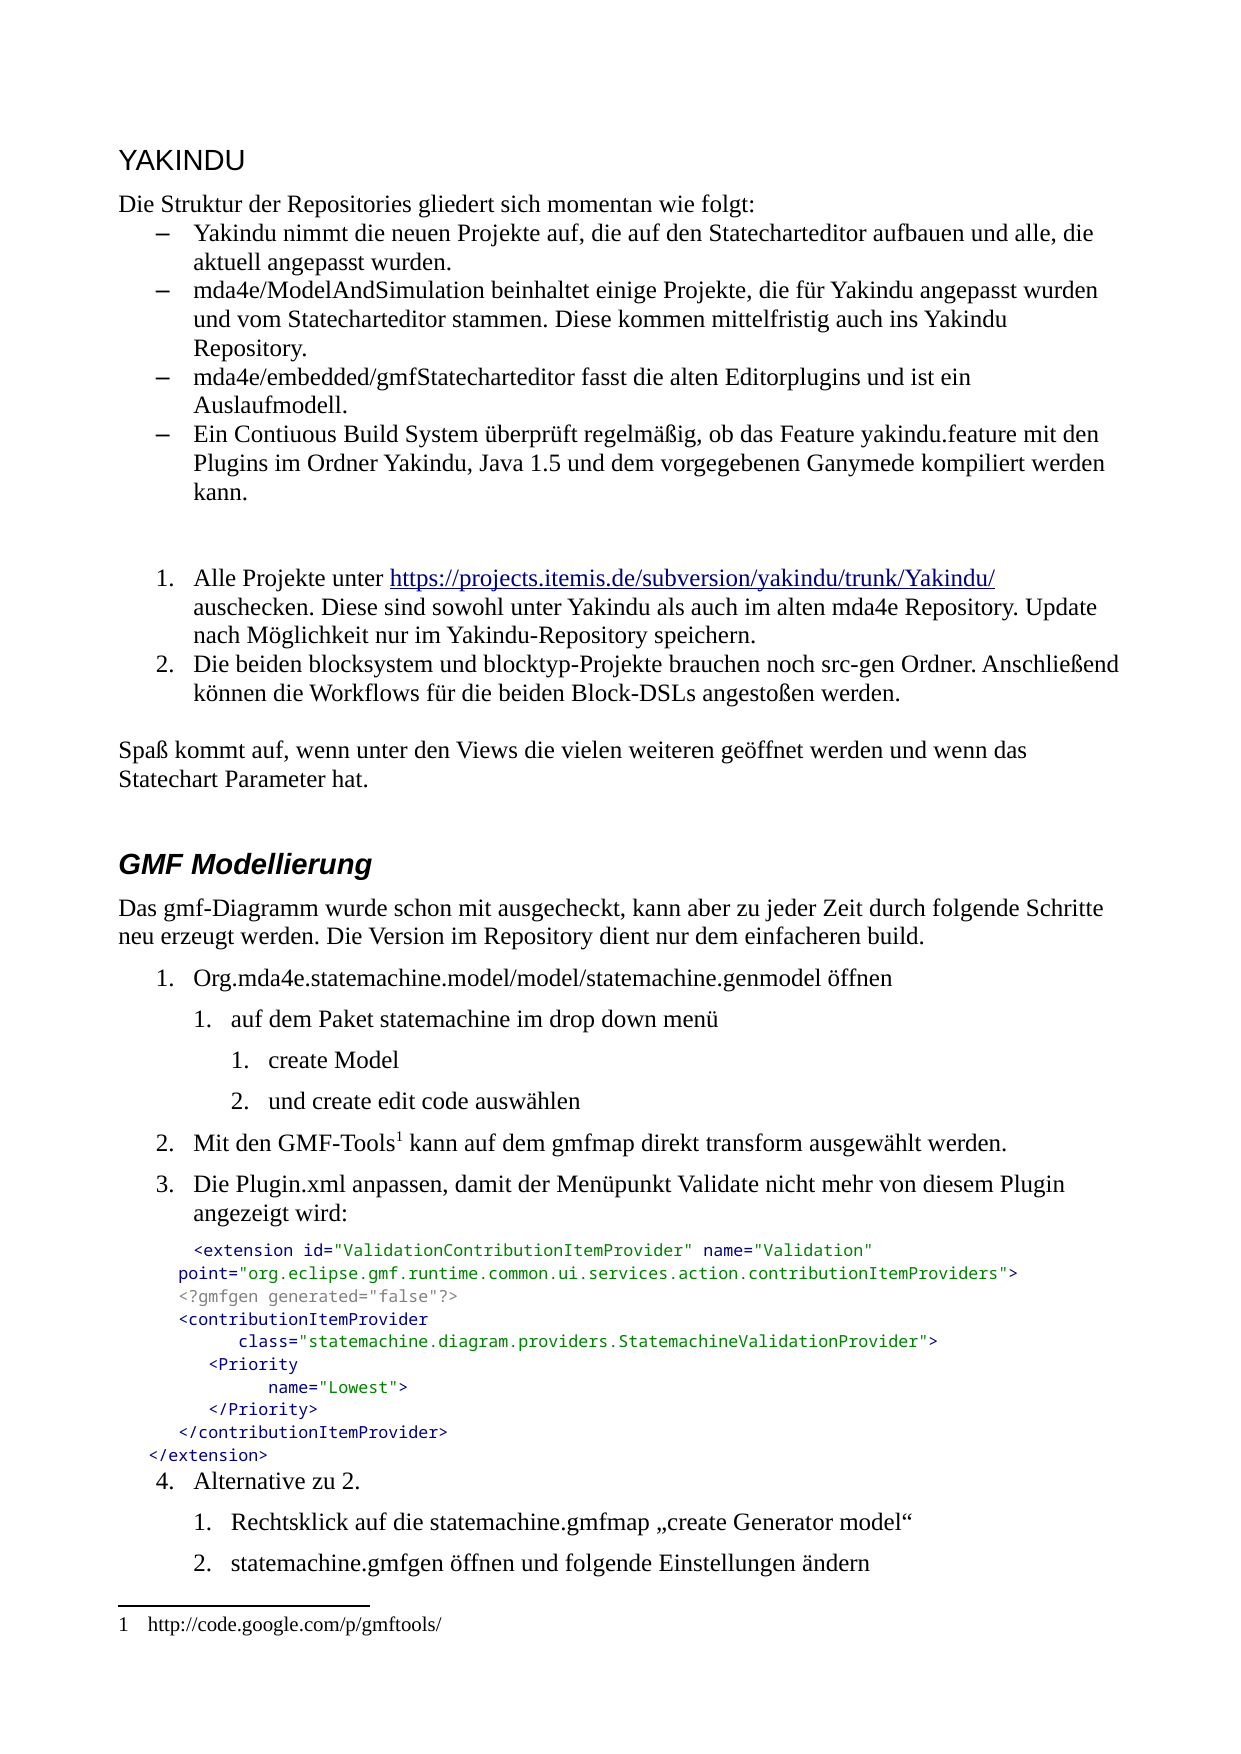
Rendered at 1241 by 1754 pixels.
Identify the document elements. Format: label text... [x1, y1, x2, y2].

list Die beiden blocksystem und blocktyp-Projekte brauchen noch src-gen Ordner. Anschließend können die Workflows für die beiden Block-DSLs angestoßen werden. [156, 649, 1122, 707]
list Ein Contiuous Build System überprüft regelmäßig, ob das Feature yakindu.feature mit den Plugins im Ordner Yakindu, Java 1.5 und dem vorgegebenen Ganymede kompiliert werden kann. [156, 419, 1122, 505]
text Das gmf-Diagramm wurde schon mit ausgecheckt, kann aber zu jeder Zeit durch folgende Schritte neu erzeugt werden. Die Version im Repository dient nur dem einfacheren build. [118, 893, 1122, 950]
list Org.mda4e.statemachine.model/model/statemachine.genmodel öffnen [156, 963, 1122, 991]
list Alternative zu 2. [156, 1466, 1122, 1495]
text </Priority> [118, 1398, 1122, 1421]
list Mit den GMF-Tools kann auf dem gmfmap direkt transform ausgewählt werden. [156, 1128, 1122, 1156]
text </extension> [118, 1443, 1122, 1466]
subtitle GMF Modellierung [118, 847, 1122, 880]
subtitle YAKINDU [118, 143, 1122, 177]
list und create edit code auswählen [231, 1086, 1122, 1115]
list create Model [231, 1045, 1122, 1074]
list mda4e/ModelAndSimulation beinhaltet einige Projekte, die für Yakindu angepasst wurden und vom Statecharteditor stammen. Diese kommen mittelfristig auch ins Yakindu Repository. [156, 275, 1122, 362]
list Die Plugin.xml anpassen, damit der Menüpunkt Validate nicht mehr von diesem Plugin angezeigt wird: [156, 1169, 1122, 1226]
text <Priority [118, 1352, 1122, 1375]
text name="Lowest"> [118, 1375, 1122, 1398]
text class="statemachine.diagram.providers.StatemachineValidationProvider"> [118, 1330, 1122, 1352]
list Alle Projekte unter https://projects.itemis.de/subversion/yakindu/trunk/Yakindu/ auschecken. Diese sind sowohl unter Yakindu als auch im alten mda4e Repository. Update nach Möglichkeit nur im Yakindu-Repository speichern. [156, 563, 1122, 649]
list Yakindu nimmt die neuen Projekte auf, die auf den Statecharteditor aufbauen und alle, die aktuell angepasst wurden. [156, 218, 1122, 275]
text </contributionItemProvider> [118, 1421, 1122, 1443]
text <contributionItemProvider [118, 1307, 1122, 1330]
text <?gmfgen generated="false"?> [118, 1284, 1122, 1307]
text Die Struktur der Repositories gliedert sich momentan wie folgt: [118, 189, 1122, 218]
list mda4e/embedded/gmfStatecharteditor fasst die alten Editorplugins und ist ein Auslaufmodell. [156, 362, 1122, 419]
list statemachine.gmfgen öffnen und folgende Einstellungen ändern [193, 1548, 1122, 1577]
list <extension id="ValidationContributionItemProvider" name="Validation" [156, 1239, 1122, 1262]
text Spaß kommt auf, wenn unter den Views die vielen weiteren geöffnet werden und wenn das Statechart Parameter hat. [118, 735, 1122, 793]
text point="org.eclipse.gmf.runtime.common.ui.services.action.contributionItemProviders"> [118, 1262, 1122, 1284]
list http://code.google.com/p/gmftools/ [118, 1612, 1122, 1636]
list Rechtsklick auf die statemachine.gmfmap „create Generator model“ [193, 1507, 1122, 1536]
list auf dem Paket statemachine im drop down menü [193, 1004, 1122, 1033]
